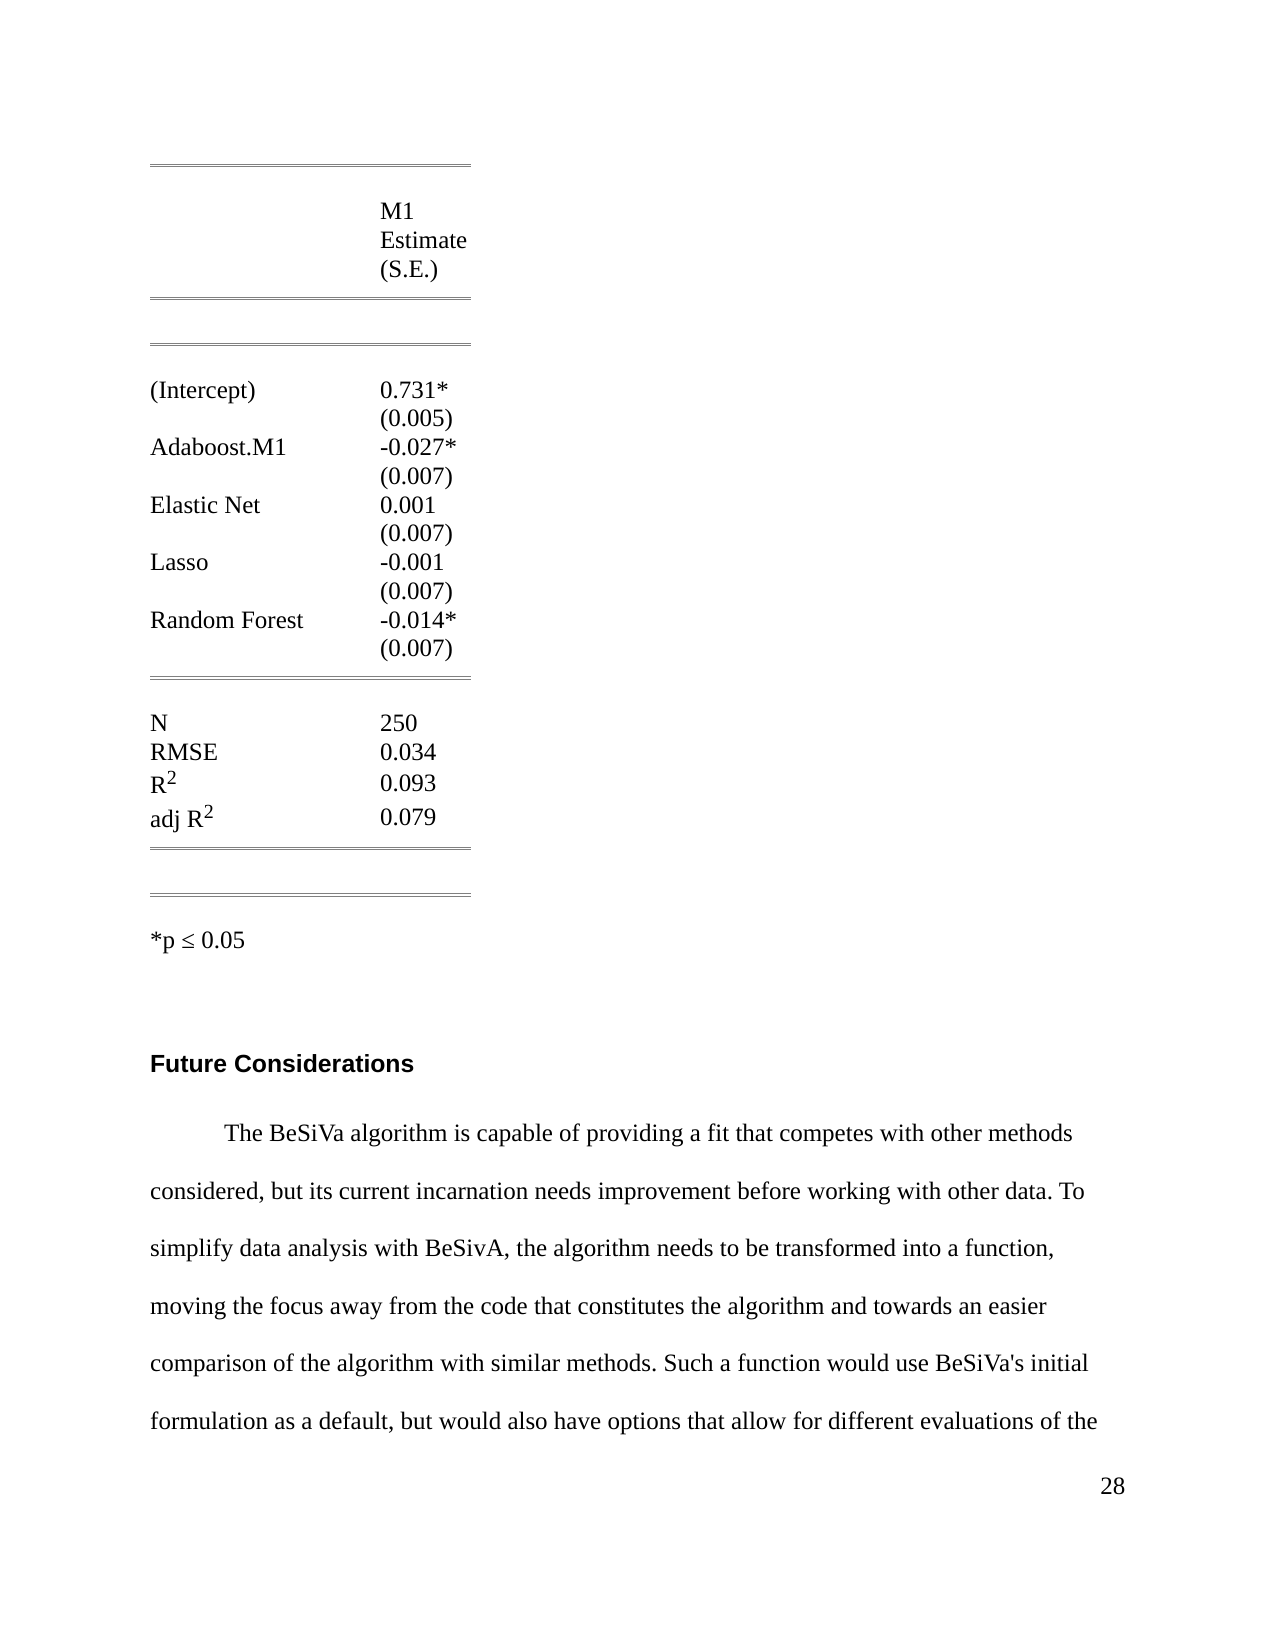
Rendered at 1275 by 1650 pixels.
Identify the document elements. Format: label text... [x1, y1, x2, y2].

table_cell (S.E.) [380, 254, 471, 282]
subtitle Future Considerations [150, 1049, 1125, 1077]
table_cell (0.007) [380, 519, 471, 547]
table_cell M1 [380, 196, 471, 225]
table_cell [380, 329, 471, 343]
table_cell [150, 150, 380, 164]
table_cell *p ≤ 0.05 [150, 925, 471, 954]
table_cell [150, 404, 380, 432]
table_cell [380, 833, 471, 847]
table_cell [150, 346, 380, 375]
table_cell -0.014* [380, 605, 471, 633]
table_cell -0.027* [380, 432, 471, 461]
table_cell [380, 346, 471, 375]
table_cell [150, 167, 380, 196]
table_cell 250 [380, 708, 471, 737]
table_cell [150, 897, 380, 925]
table_cell [150, 850, 380, 879]
table_cell [150, 680, 380, 708]
table_cell Adaboost.M1 [150, 432, 380, 461]
table_cell Lasso [150, 547, 380, 576]
table_cell [150, 833, 380, 847]
table_cell [380, 300, 471, 328]
table_cell Random Forest [150, 605, 380, 633]
table_cell (0.005) [380, 404, 471, 432]
table_cell [150, 254, 380, 282]
table_cell (Intercept) [150, 375, 380, 403]
table_cell 0.034 [380, 737, 471, 766]
table_cell adj R2 [150, 799, 380, 833]
table_cell Elastic Net [150, 490, 380, 518]
table_cell [150, 196, 380, 225]
table_cell [380, 850, 471, 879]
table_cell [380, 897, 471, 925]
table_cell (0.007) [380, 576, 471, 605]
table_cell [150, 576, 380, 605]
table_cell [150, 283, 380, 297]
table_cell (0.007) [380, 634, 471, 662]
table_cell 0.001 [380, 490, 471, 518]
table_cell R2 [150, 766, 380, 799]
table_cell [380, 283, 471, 297]
table_cell RMSE [150, 737, 380, 766]
table_cell [150, 225, 380, 254]
table_cell [150, 879, 380, 893]
table_cell Estimate [380, 225, 471, 254]
table_cell [380, 662, 471, 676]
table_cell -0.001 [380, 547, 471, 576]
table_cell [150, 519, 380, 547]
table_cell [380, 167, 471, 196]
table_cell [150, 300, 380, 328]
table_cell [380, 150, 471, 164]
table_cell 0.731* [380, 375, 471, 403]
table_cell [150, 634, 380, 662]
text The BeSiVa algorithm is capable of providing a fit that competes with other methods considered, but its current incarnation needs improvement before working with other data. To simplify data analysis with BeSivA, the algorithm needs to be transformed into a function, moving the focus away from the code that constitutes the algorithm and towards an easier comparison of the algorithm with similar methods. Such a function would use BeSiVa's initial formulation as a default, but would also have options that allow for different evaluations of the [150, 1118, 1125, 1435]
table_cell 0.093 [380, 766, 471, 799]
table_cell [150, 662, 380, 676]
table_cell N [150, 708, 380, 737]
table_cell 0.079 [380, 799, 471, 833]
table_cell [380, 680, 471, 708]
table_cell (0.007) [380, 461, 471, 490]
table_cell [380, 879, 471, 893]
table_cell [150, 329, 380, 343]
table_cell [150, 461, 380, 490]
